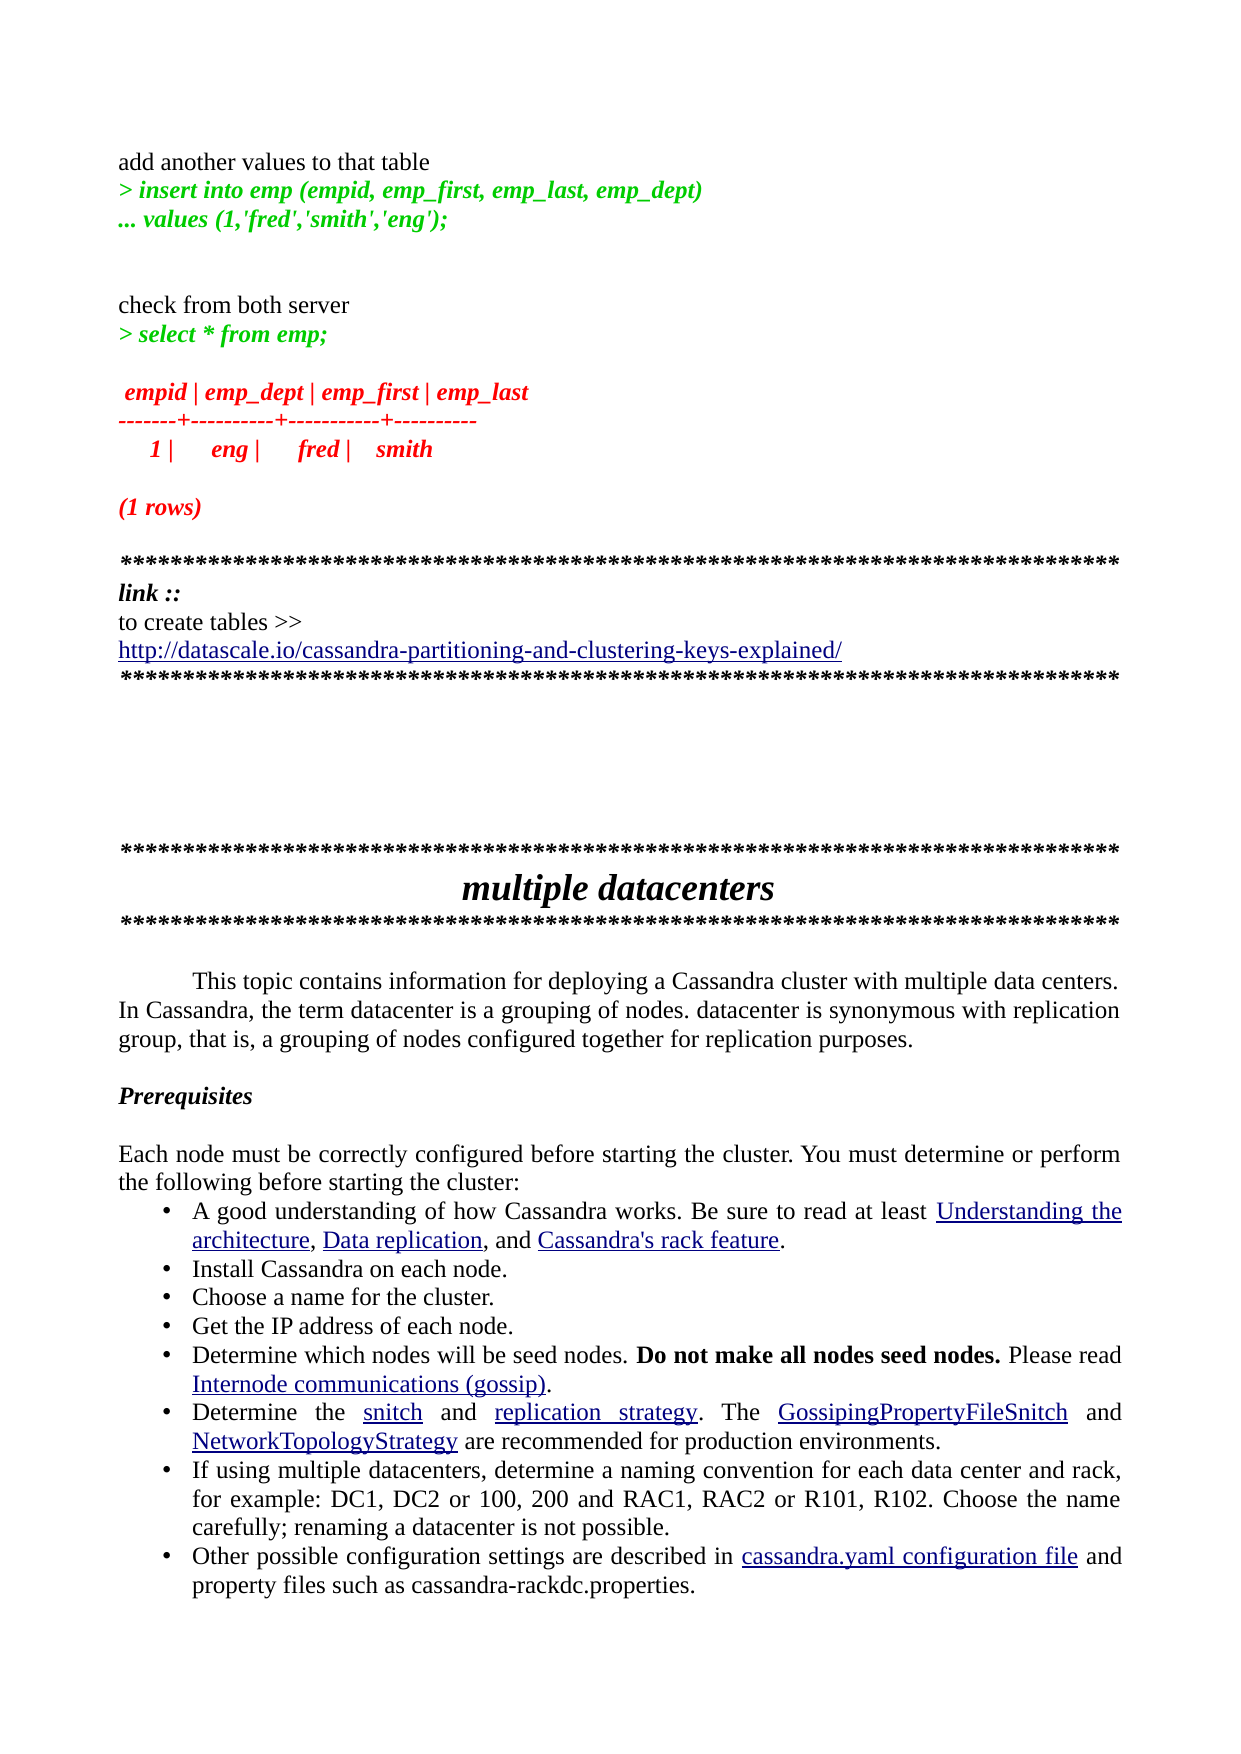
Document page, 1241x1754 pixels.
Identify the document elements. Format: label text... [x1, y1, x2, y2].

text empid | emp_dept | emp_first | emp_last [118, 377, 1122, 406]
text Each node must be correctly configured before starting the cluster. You must determine or perform the following before starting the cluster: [118, 1139, 1122, 1196]
list Other possible configuration settings are described in cassandra.yaml configuration file and property files such as cassandra-rackdc.properties. [162, 1541, 1122, 1599]
text (1 rows) [118, 492, 1122, 521]
text to create tables >> [118, 607, 1122, 636]
list Choose a name for the cluster. [162, 1282, 1122, 1311]
text ******************************************************************************** [118, 664, 1122, 693]
text > insert into emp (empid, emp_first, emp_last, emp_dept) [118, 176, 1122, 204]
text ... values (1,'fred','smith','eng'); [118, 204, 1122, 233]
list Get the IP address of each node. [162, 1311, 1122, 1340]
text ******************************************************************************** [118, 837, 1122, 866]
text link :: [118, 578, 1122, 607]
list Determine which nodes will be seed nodes. Do not make all nodes seed nodes. Please read Internode communications (gossip). [162, 1340, 1122, 1397]
text ******************************************************************************** [118, 909, 1122, 937]
list Determine the snitch and replication strategy. The GossipingPropertyFileSnitch and NetworkTopologyStrategy are recommended for production environments. [162, 1397, 1122, 1455]
text check from both server [118, 291, 1122, 319]
text ******************************************************************************** [118, 549, 1122, 578]
list Install Cassandra on each node. [162, 1254, 1122, 1282]
text 1 | eng | fred | smith [118, 434, 1122, 463]
text http://datascale.io/cassandra-partitioning-and-clustering-keys-explained/ [118, 636, 1122, 664]
text multiple datacenters [118, 866, 1122, 909]
text > select * from emp; [118, 319, 1122, 348]
text -------+----------+-----------+---------- [118, 406, 1122, 434]
text add another values to that table [118, 147, 1122, 176]
text This topic contains information for deploying a Cassandra cluster with multiple data centers. [118, 966, 1122, 995]
text Prerequisites [118, 1081, 1122, 1110]
list A good understanding of how Cassandra works. Be sure to read at least Understanding the architecture, Data replication, and Cassandra's rack feature. [162, 1196, 1122, 1254]
text In Cassandra, the term datacenter is a grouping of nodes. datacenter is synonymous with replication group, that is, a grouping of nodes configured together for replication purposes. [118, 995, 1122, 1052]
list If using multiple datacenters, determine a naming convention for each data center and rack, for example: DC1, DC2 or 100, 200 and RAC1, RAC2 or R101, R102. Choose the name carefully; renaming a datacenter is not possible. [162, 1455, 1122, 1541]
